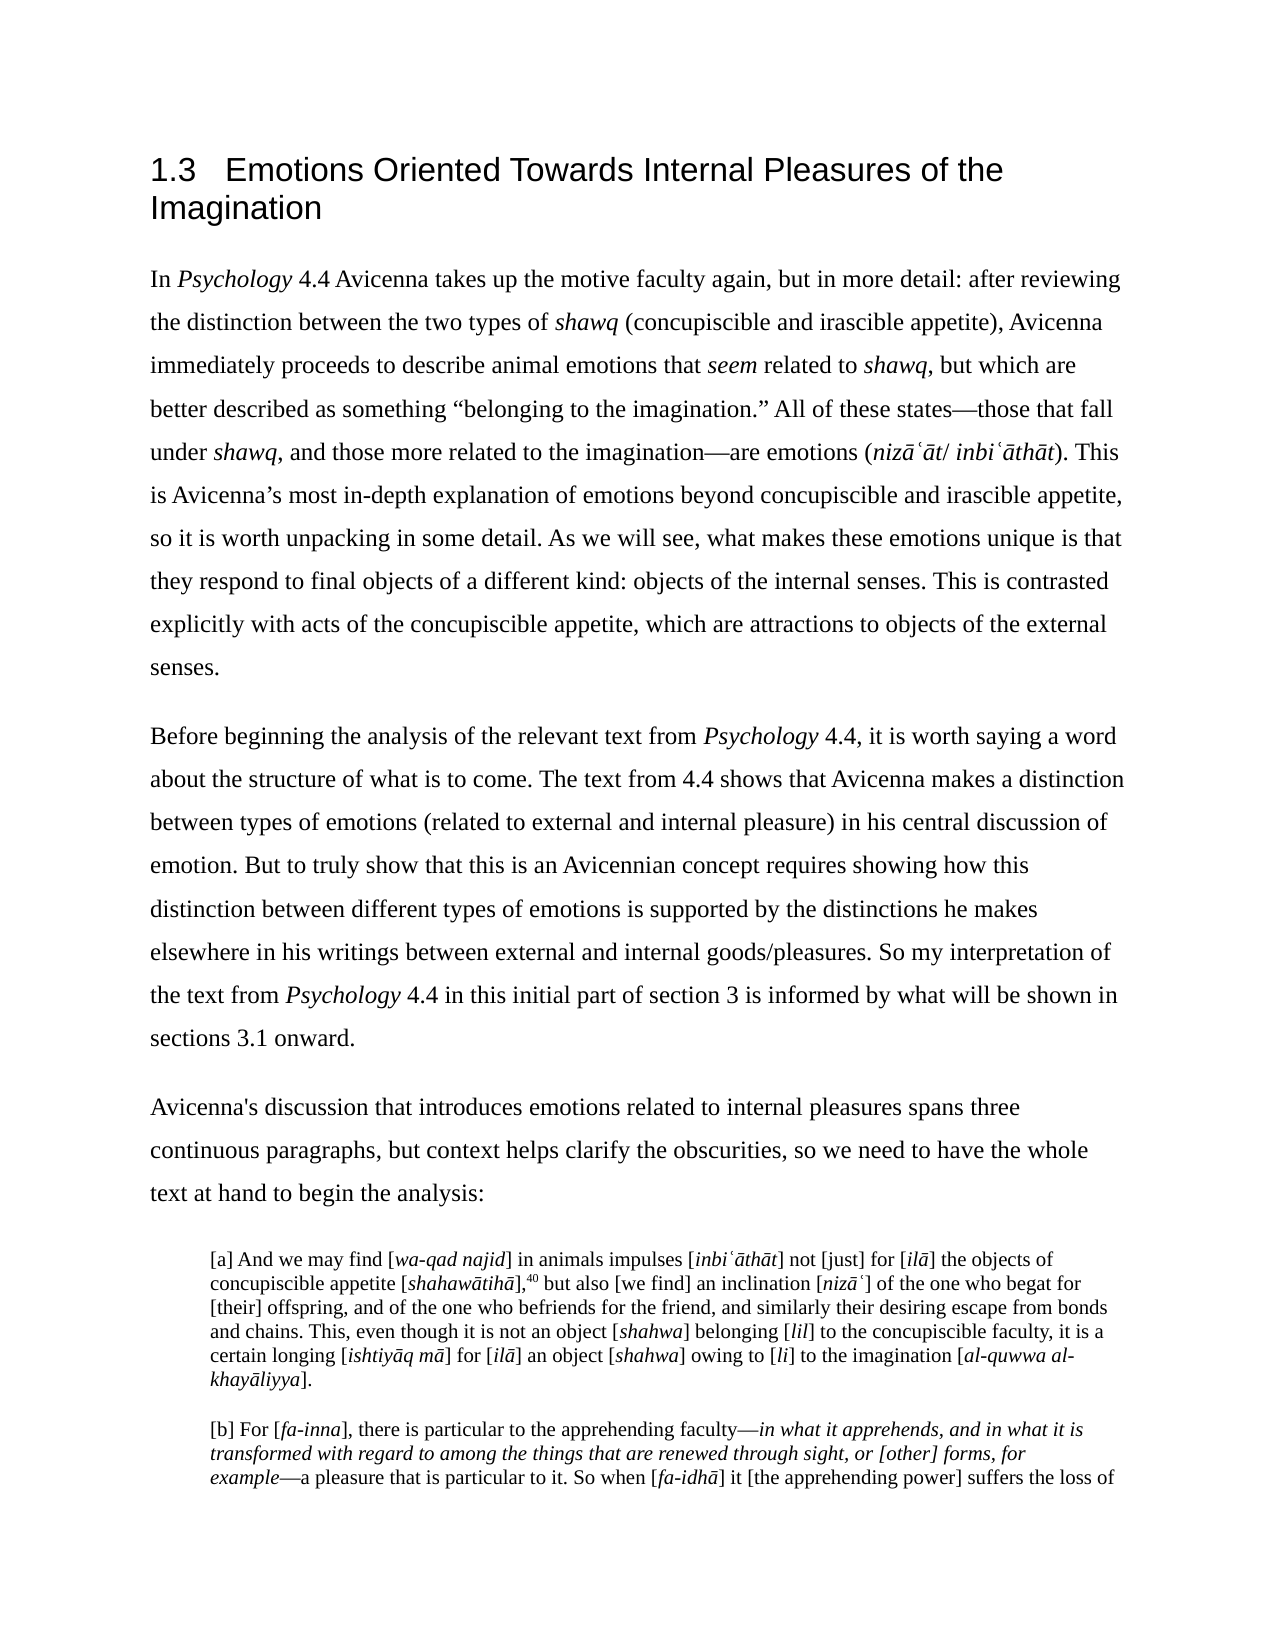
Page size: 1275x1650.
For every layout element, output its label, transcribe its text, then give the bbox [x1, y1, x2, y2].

text Avicenna's discussion that introduces emotions related to internal pleasures spans three continuous paragraphs, but context helps clarify the obscurities, so we need to have the whole text at hand to begin the analysis: [150, 1092, 1125, 1207]
text Before beginning the analysis of the relevant text from Psychology 4.4, it is worth saying a word about the structure of what is to come. The text from 4.4 shows that Avicenna makes a distinction between types of emotions (related to external and internal pleasure) in his central discussion of emotion. But to truly show that this is an Avicennian concept requires showing how this distinction between different types of emotions is supported by the distinctions he makes elsewhere in his writings between external and internal goods/pleasures. So my interpretation of the text from Psychology 4.4 in this initial part of section 3 is informed by what will be shown in sections 3.1 onward. [150, 721, 1125, 1052]
text [a] And we may find [wa-qad najid] in animals impulses [inbiʿāthāt] not [just] for [ilā] the objects of concupiscible appetite [shahawātihā], but also [we find] an inclination [nizāʿ] of the one who begat for [their] offspring, and of the one who befriends for the friend, and similarly their desiring escape from bonds and chains. This, even though it is not an object [shahwa] belonging [lil] to the concupiscible faculty, it is a certain longing [ishtiyāq mā] for [ilā] an object [shahwa] owing to [li] to the imagination [al-quwwa al-khayāliyya]. [210, 1247, 1125, 1391]
subtitle 1.3 Emotions Oriented Towards Internal Pleasures of the Imagination [150, 150, 1125, 227]
text In Psychology 4.4 Avicenna takes up the motive faculty again, but in more detail: after reviewing the distinction between the two types of shawq (concupiscible and irascible appetite), Avicenna immediately proceeds to describe animal emotions that seem related to shawq, but which are better described as something “belonging to the imagination.” All of these states—those that fall under shawq, and those more related to the imagination—are emotions (nizāʿāt/ inbiʿāthāt). This is Avicenna’s most in-depth explanation of emotions beyond concupiscible and irascible appetite, so it is worth unpacking in some detail. As we will see, what makes these emotions unique is that they respond to final objects of a different kind: objects of the internal senses. This is contrasted explicitly with acts of the concupiscible appetite, which are attractions to objects of the external senses. [150, 264, 1125, 681]
text [b] For [fa-inna], there is particular to the apprehending faculty―in what it apprehends, and in what it is transformed with regard to among the things that are renewed through sight, or [other] forms, for example―a pleasure that is particular to it. So when [fa-idhā] it [the apprehending power] suffers the loss of [210, 1416, 1125, 1489]
